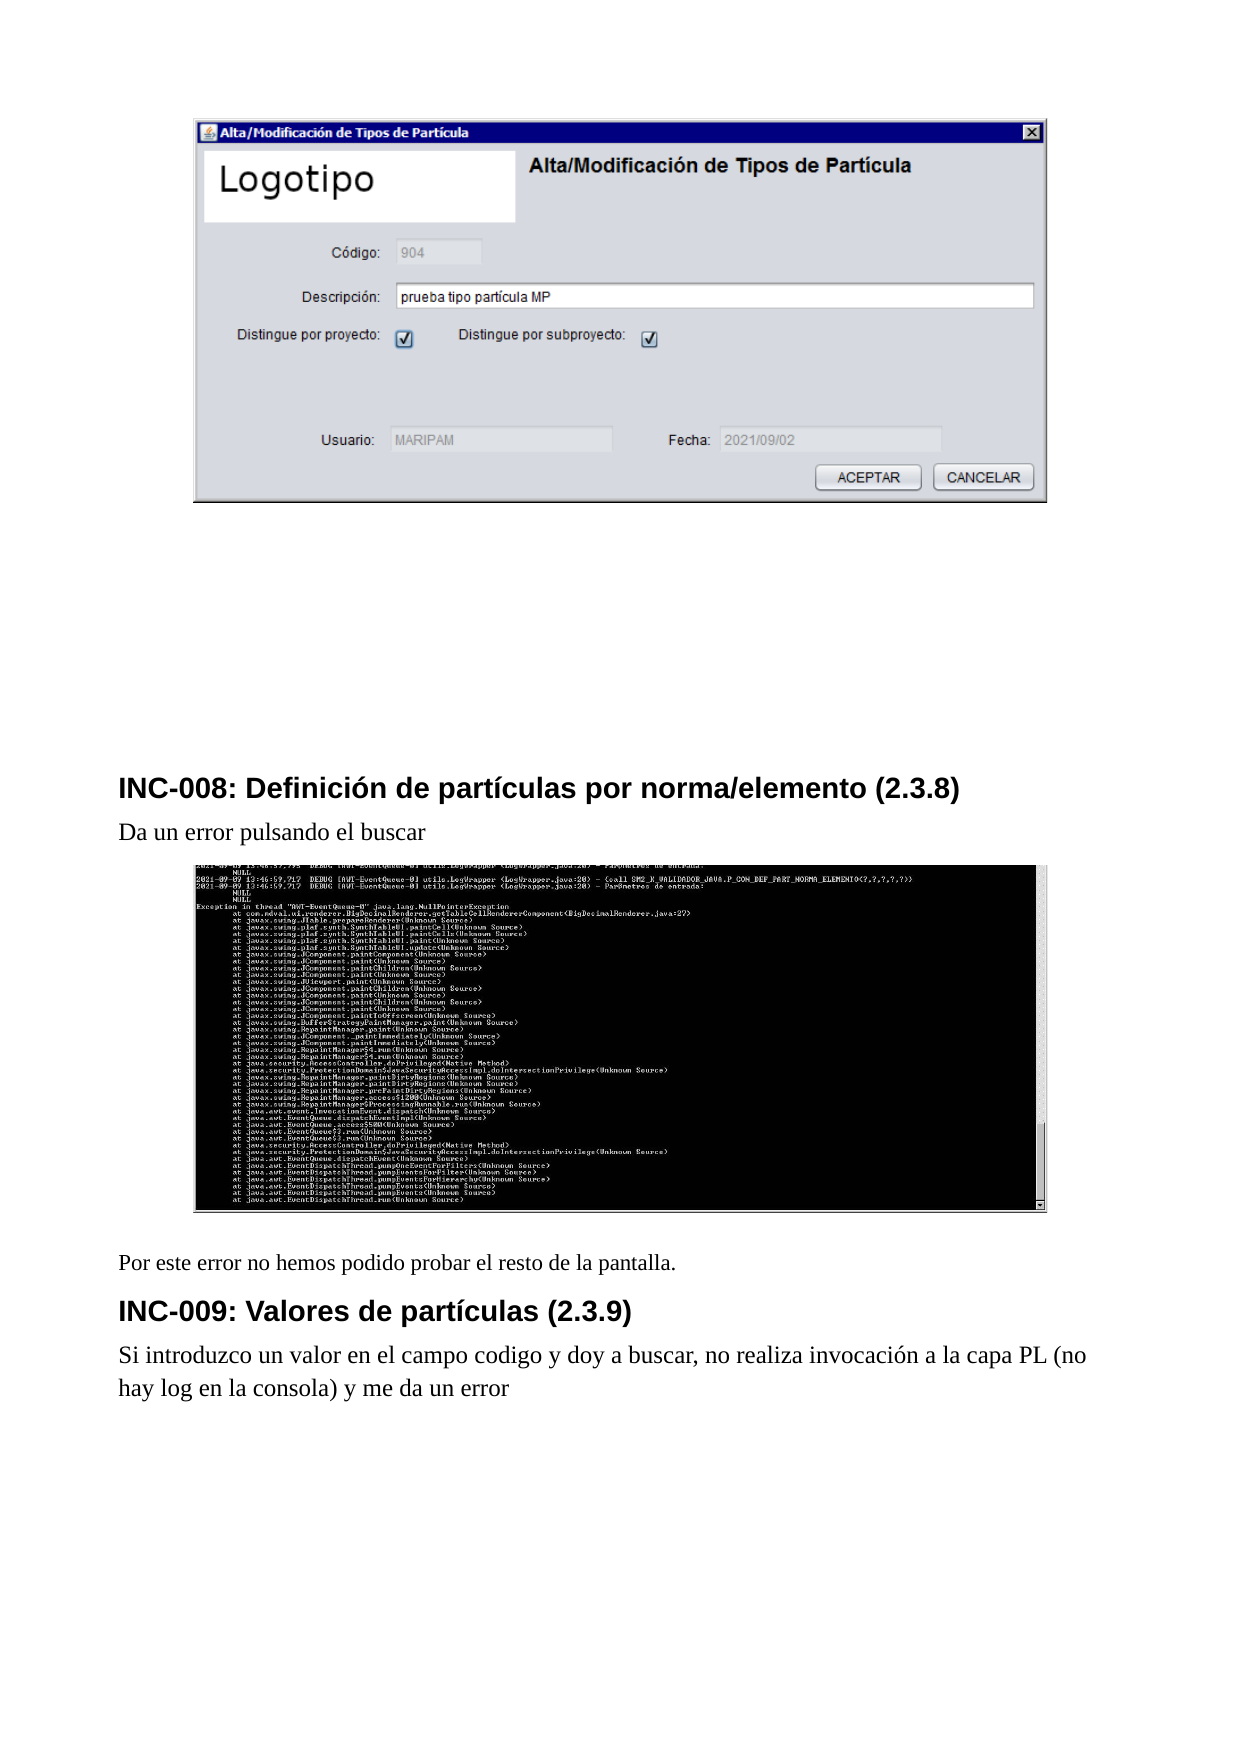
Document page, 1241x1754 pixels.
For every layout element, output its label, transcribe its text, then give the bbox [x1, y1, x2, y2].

picture [193, 865, 1048, 1213]
text Por este error no hemos podido probar el resto de la pantalla. [118, 1249, 1122, 1276]
picture [193, 118, 1048, 503]
text Si introduzco un valor en el campo codigo y doy a buscar, no realiza invocación a la capa PL (no hay log en la consola) y me da un error [118, 1341, 1122, 1402]
subtitle INC-009: Valores de partículas (2.3.9) [118, 1294, 1122, 1328]
subtitle INC-008: Definición de partículas por norma/elemento (2.3.8) [118, 771, 1122, 805]
text Da un error pulsando el buscar [118, 817, 1122, 846]
